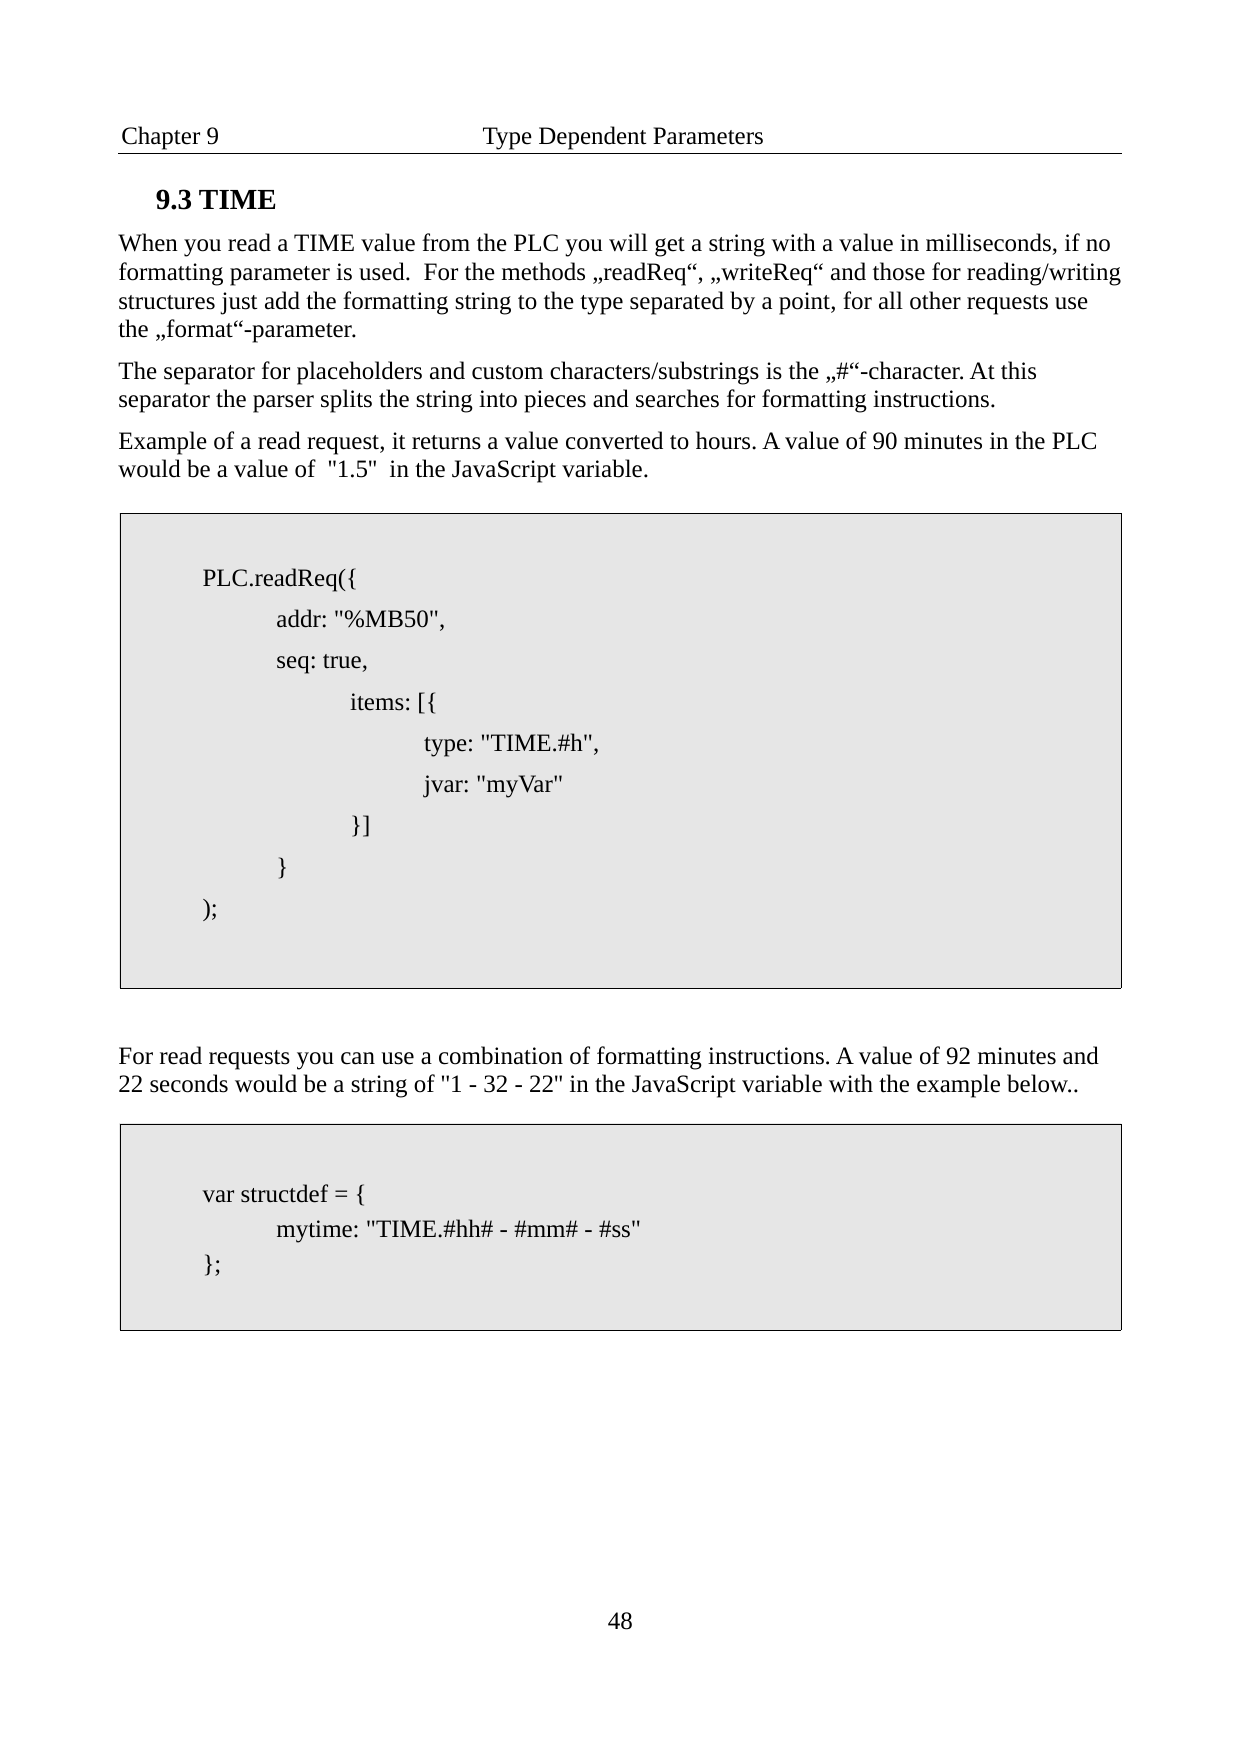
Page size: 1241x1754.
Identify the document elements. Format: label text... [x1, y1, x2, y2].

text ); [128, 893, 1112, 922]
text type: "TIME.#h", [128, 728, 1112, 757]
text seq: true, [128, 646, 1112, 674]
text When you read a TIME value from the PLC you will get a string with a value in milliseconds, if no formatting parameter is used. For the methods „readReq“, „writeReq“ and those for reading/writing structures just add the formatting string to the type separated by a point, for all other requests use the „format“-parameter. [118, 228, 1122, 343]
text jvar: "myVar" [128, 769, 1112, 798]
text var structdef = { mytime: "TIME.#hh# - #mm# - #ss" }; [128, 1174, 1112, 1280]
text For read requests you can use a combination of formatting instructions. A value of 92 minutes and 22 seconds would be a string of ''1 - 32 - 22'' in the JavaScript variable with the example below.. [118, 1041, 1122, 1098]
text PLC.readReq({ [128, 563, 1112, 592]
text Example of a read request, it returns a value converted to hours. A value of 90 minutes in the PLC would be a value of ''1.5'' in the JavaScript variable. [118, 426, 1122, 483]
text addr: "%MB50", [128, 604, 1112, 633]
text items: [{ [128, 687, 1112, 716]
text } [128, 852, 1112, 881]
text }] [128, 811, 1112, 839]
text The separator for placeholders and custom characters/substrings is the „#“-character. At this separator the parser splits the string into pieces and searches for formatting instructions. [118, 356, 1122, 413]
subtitle 9.3 TIME [156, 182, 1122, 216]
